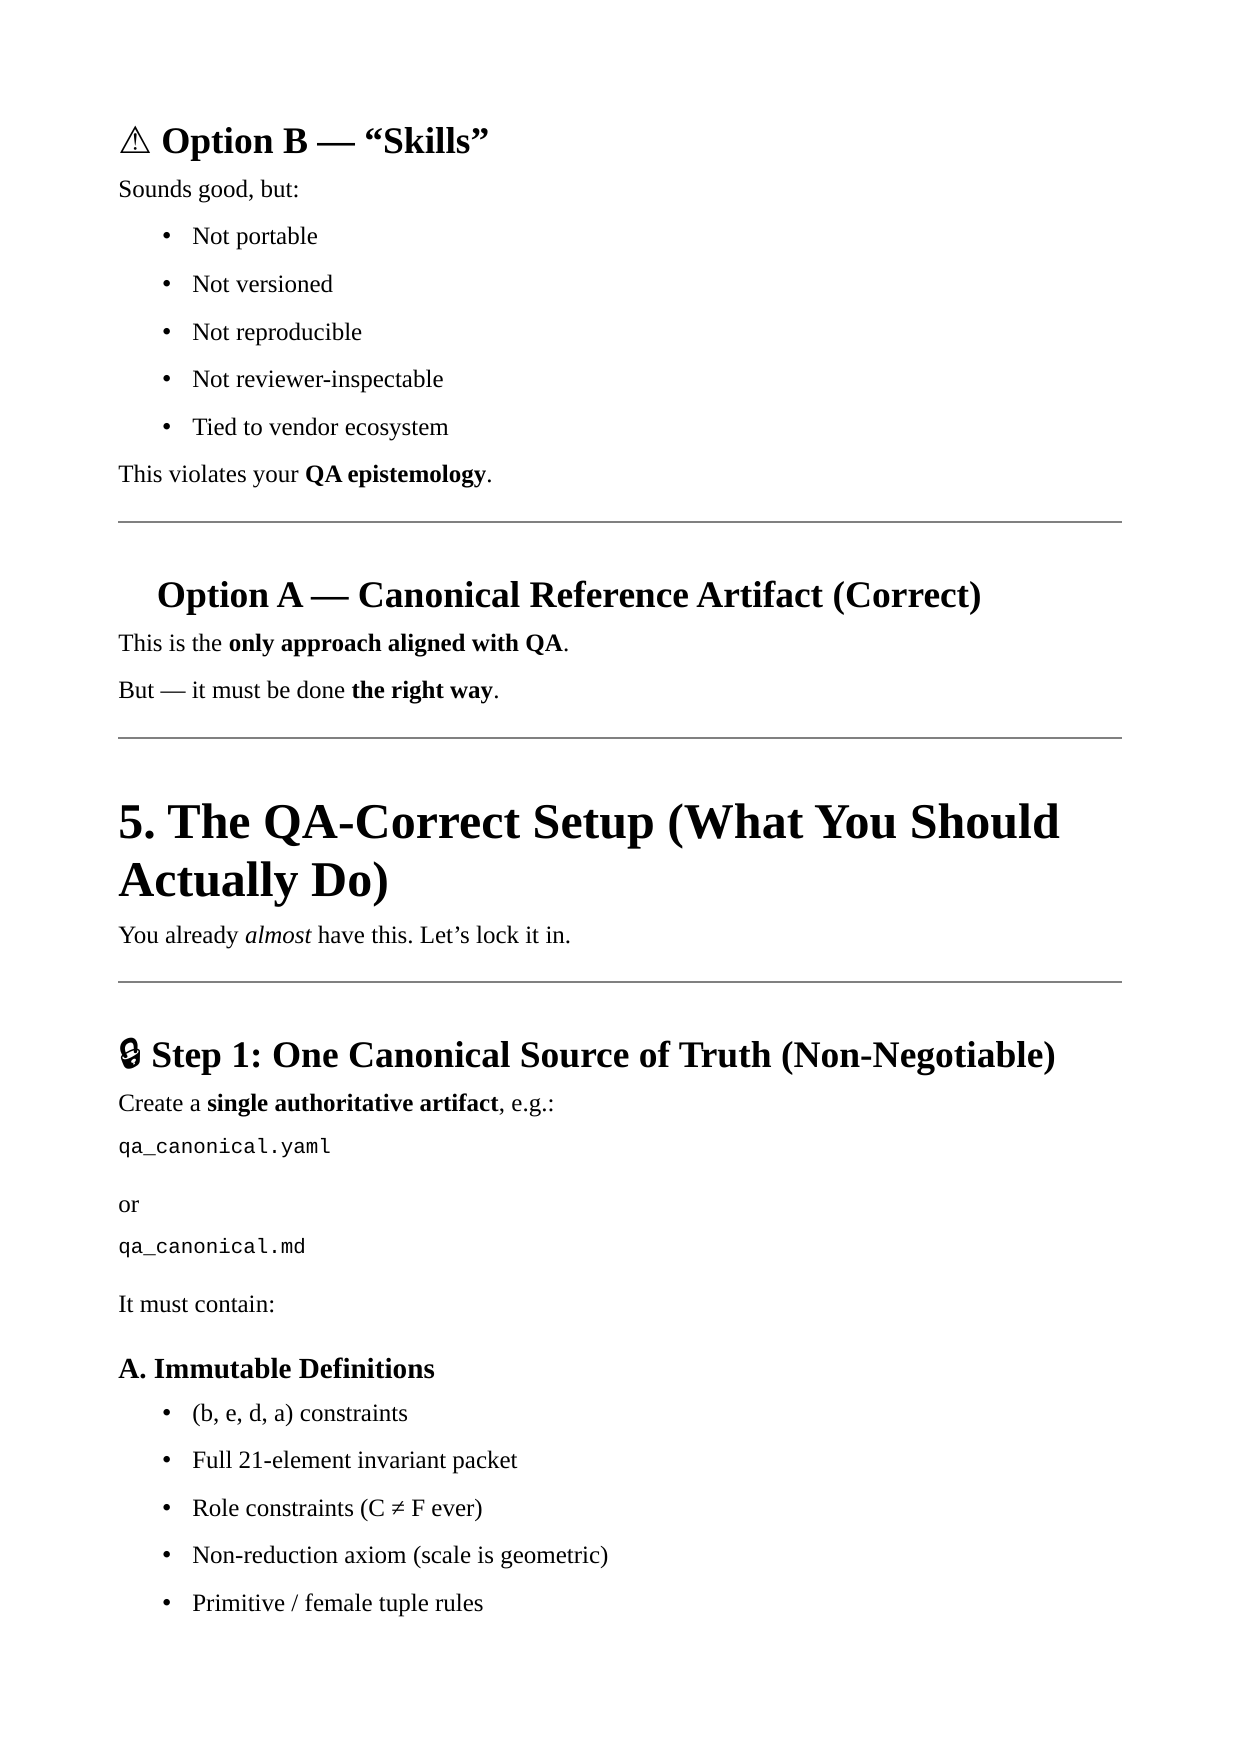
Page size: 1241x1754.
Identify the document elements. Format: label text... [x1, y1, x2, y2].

list Non-reduction axiom (scale is geometric) [162, 1541, 1122, 1569]
subtitle ⚠️ Option B — “Skills” [118, 118, 1122, 161]
text But — it must be done the right way. [118, 675, 1122, 704]
list Tied to vendor ecosystem [162, 412, 1122, 441]
list Role constraints (C ≠ F ever) [162, 1493, 1122, 1522]
text You already almost have this. Let’s lock it in. [118, 920, 1122, 948]
list Not reproducible [162, 317, 1122, 345]
text qa_canonical.yaml [118, 1136, 1122, 1159]
text This violates your QA epistemology. [118, 459, 1122, 488]
text Sounds good, but: [118, 174, 1122, 202]
text This is the only approach aligned with QA. [118, 628, 1122, 656]
text qa_canonical.md [118, 1236, 1122, 1260]
text It must contain: [118, 1289, 1122, 1318]
list Not versioned [162, 269, 1122, 298]
text Create a single authoritative artifact, e.g.: [118, 1088, 1122, 1117]
list Not reviewer-inspectable [162, 364, 1122, 393]
list (b, e, d, a) constraints [162, 1398, 1122, 1426]
list Full 21-element invariant packet [162, 1445, 1122, 1474]
subtitle 5. The QA-Correct Setup (What You Should Actually Do) [118, 792, 1122, 907]
subtitle ✅ Option A — Canonical Reference Artifact (Correct) [118, 572, 1122, 615]
subtitle A. Immutable Definitions [118, 1352, 1122, 1385]
text or [118, 1189, 1122, 1217]
subtitle 🔒 Step 1: One Canonical Source of Truth (Non-Negotiable) [118, 1032, 1122, 1076]
list Primitive / female tuple rules [162, 1588, 1122, 1617]
list Not portable [162, 221, 1122, 250]
